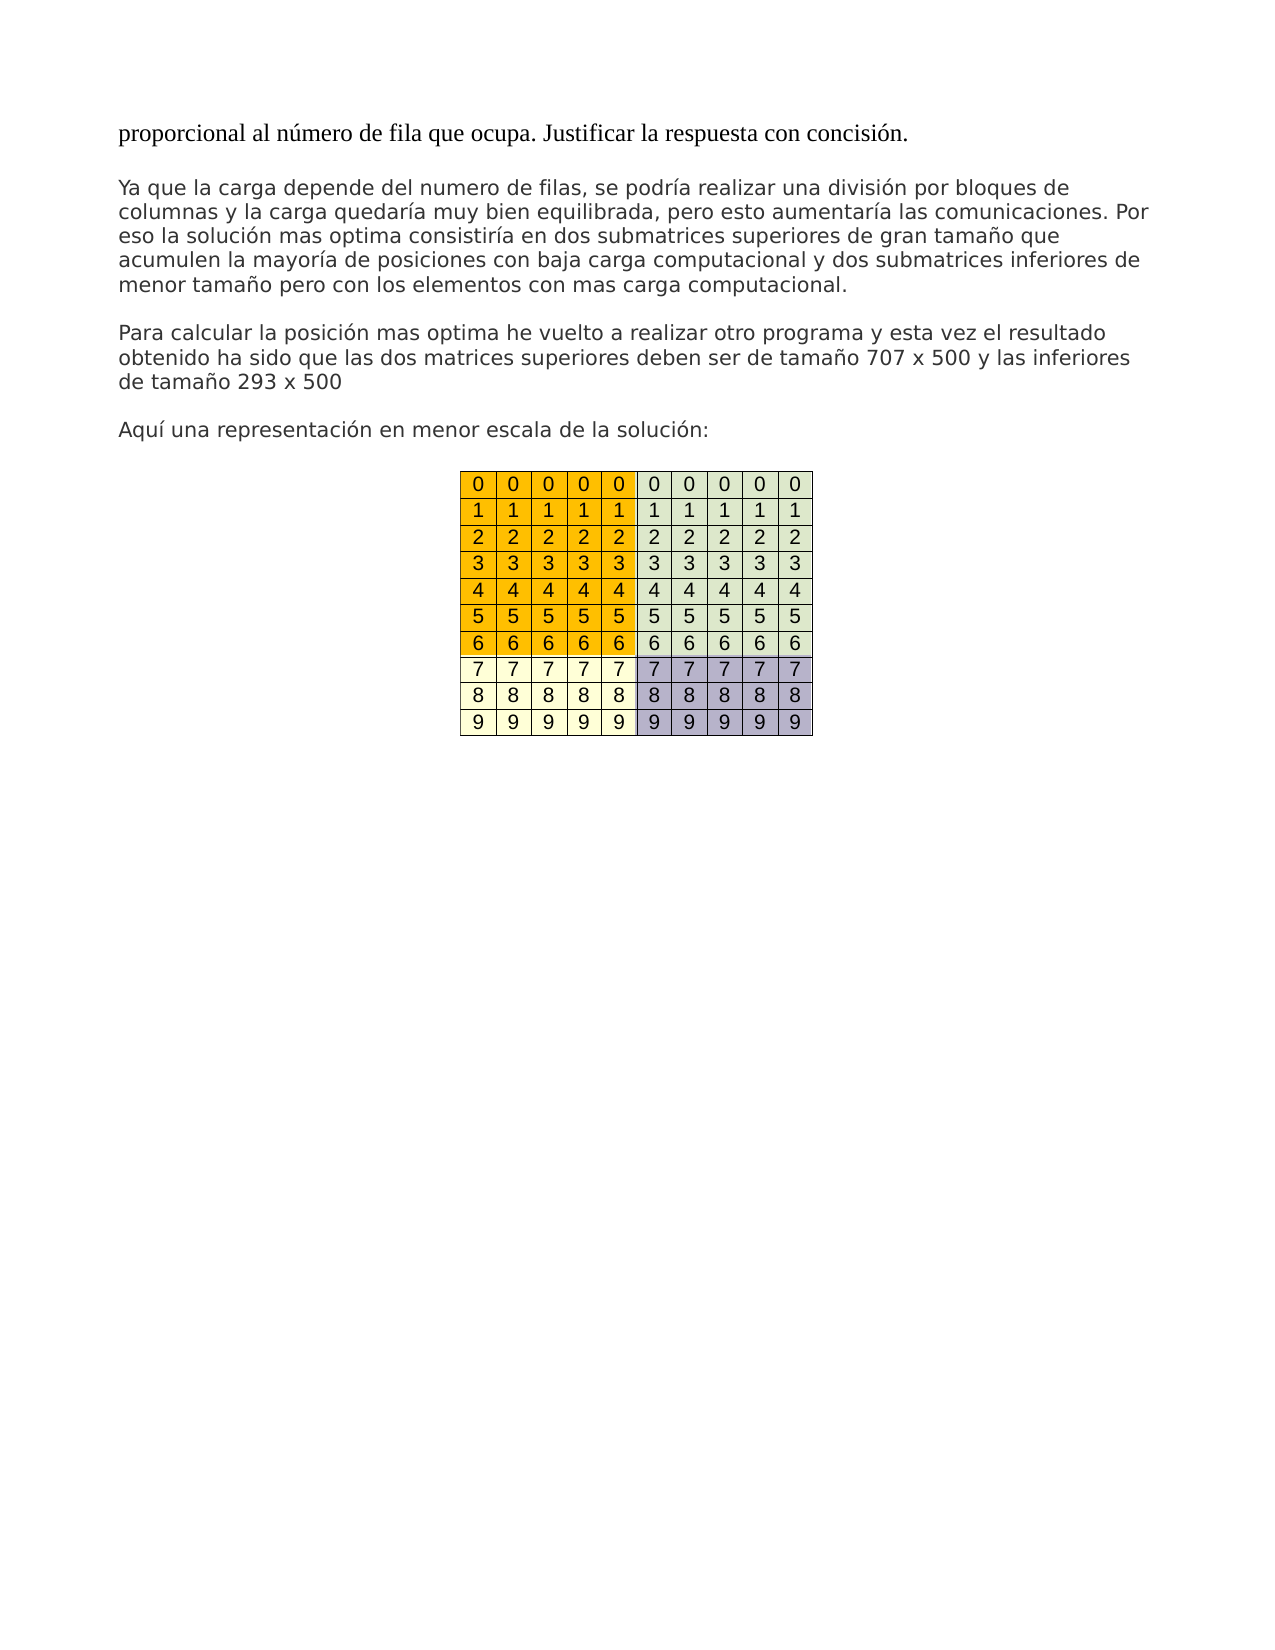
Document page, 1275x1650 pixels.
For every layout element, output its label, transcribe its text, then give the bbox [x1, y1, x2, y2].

text Para calcular la posición mas optima he vuelto a realizar otro programa y esta vez el resultado obtenido ha sido que las dos matrices superiores deben ser de tamaño 707 x 500 y las inferiores de tamaño 293 x 500 [118, 321, 1157, 394]
text proporcional al número de fila que ocupa. Justificar la respuesta con concisión. [118, 118, 1157, 147]
text Ya que la carga depende del numero de filas, se podría realizar una división por bloques de columnas y la carga quedaría muy bien equilibrada, pero esto aumentaría las comunicaciones. Por eso la solución mas optima consistiría en dos submatrices superiores de gran tamaño que acumulen la mayoría de posiciones con baja carga computacional y dos submatrices inferiores de menor tamaño pero con los elementos con mas carga computacional. [118, 176, 1157, 297]
text Aquí una representación en menor escala de la solución: [118, 418, 1157, 443]
